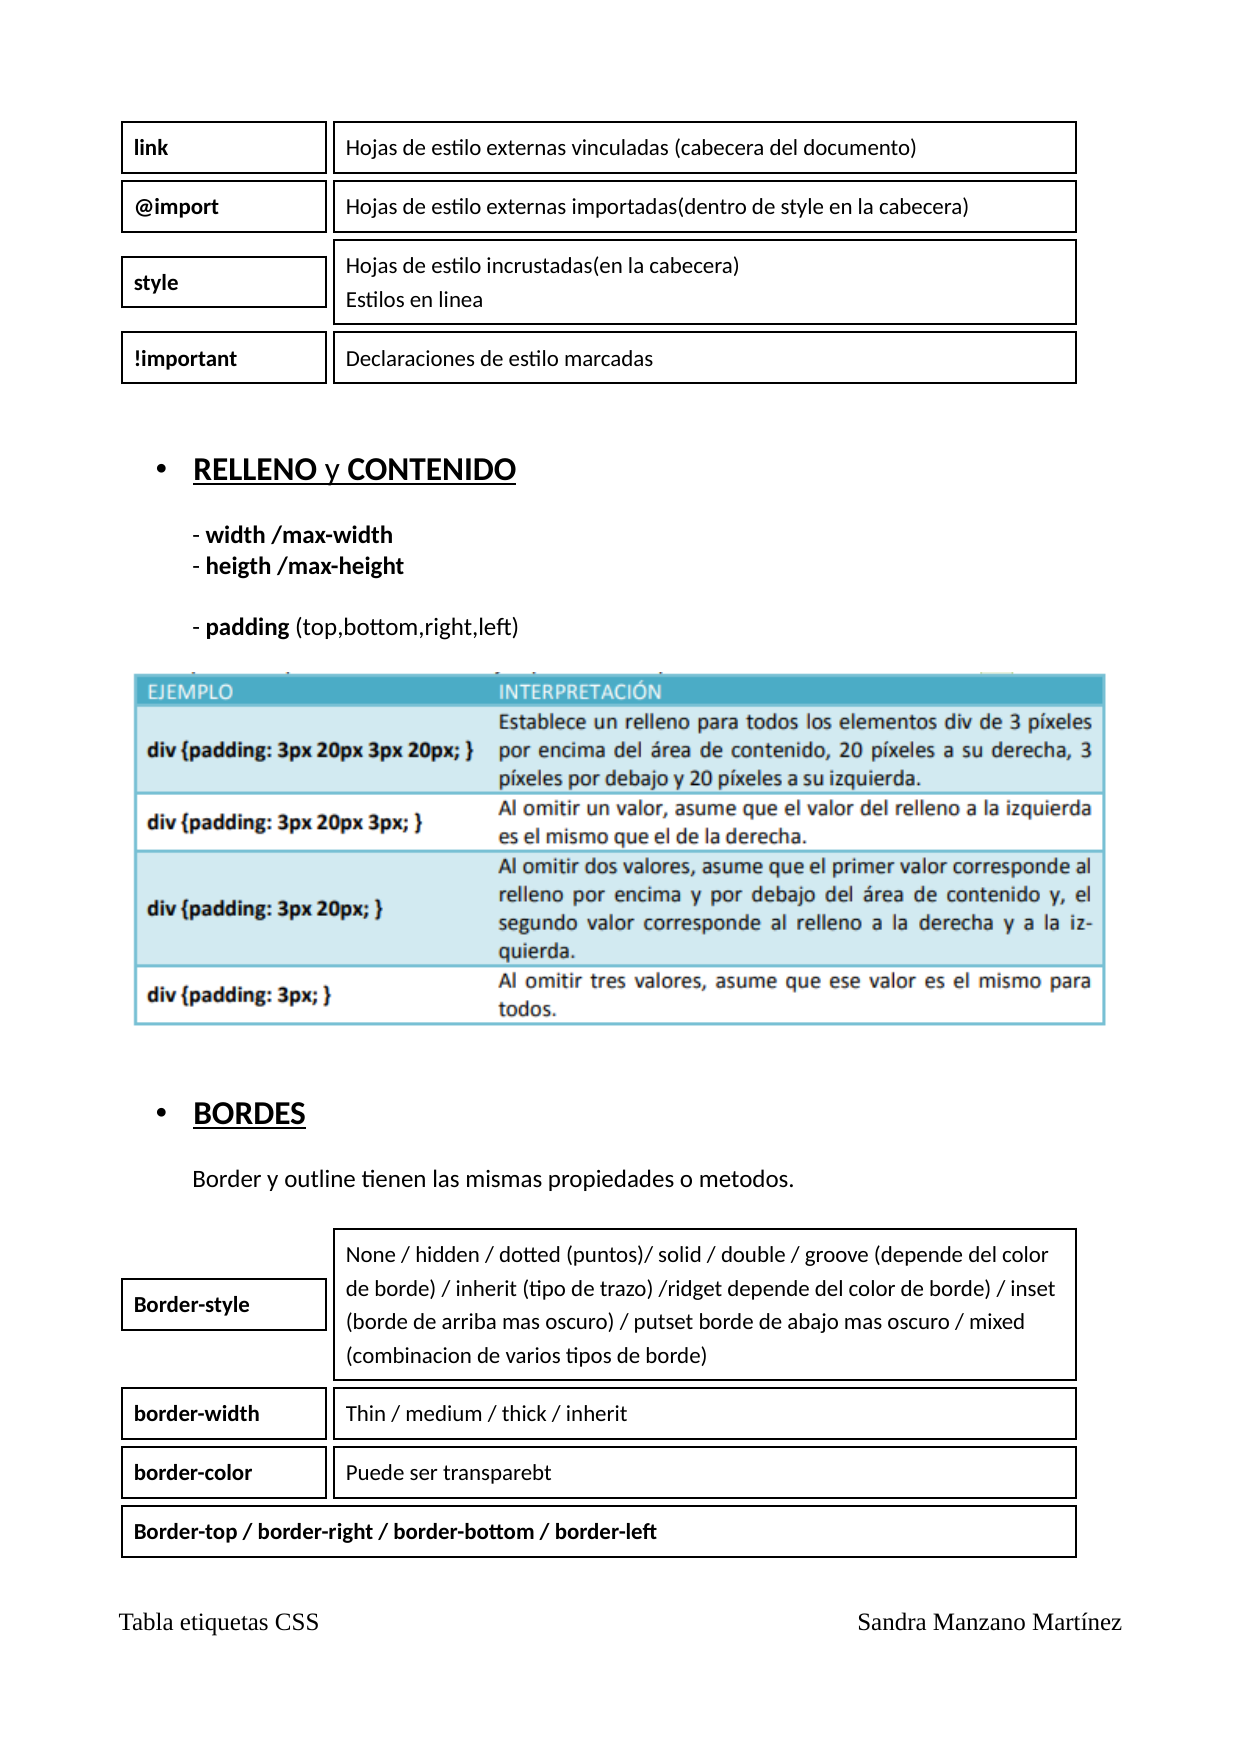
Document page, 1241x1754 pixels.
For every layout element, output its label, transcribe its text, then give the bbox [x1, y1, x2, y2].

table_header None / hidden / dotted (puntos)/ solid / double / groove (depende del color de borde) / inherit (tipo de trazo) /ridget depende del color de borde) / inset (borde de arriba mas oscuro) / putset borde de abajo mas oscuro / mixed (combinacion de varios tipos de borde) [330, 1225, 1080, 1384]
list RELLENO y CONTENIDO [156, 448, 1122, 489]
table_cell Puede ser transparebt [330, 1443, 1080, 1502]
text - padding (top,bottom,right,left) [118, 611, 1122, 641]
table_cell @import [118, 177, 330, 236]
text Border y outline tienen las mismas propiedades o metodos. [118, 1164, 1122, 1194]
table_header link [118, 118, 330, 177]
table_cell border-width [118, 1384, 330, 1443]
table_cell Thin / medium / thick / inherit [330, 1384, 1080, 1443]
table_cell !important [118, 328, 330, 387]
table_cell Hojas de estilo incrustadas(en la cabecera) Estilos en linea [330, 236, 1080, 328]
text - width /max-width [118, 519, 1122, 550]
table_header Border-style [118, 1225, 330, 1384]
picture [128, 672, 1112, 1032]
table_cell style [118, 236, 330, 328]
text - heigth /max-height [118, 550, 1122, 580]
table_cell Border-top / border-right / border-bottom / border-left [118, 1502, 1080, 1561]
table_cell border-color [118, 1443, 330, 1502]
list BORDES [156, 1092, 1122, 1133]
table_header Hojas de estilo externas vinculadas (cabecera del documento) [330, 118, 1080, 177]
table_cell Declaraciones de estilo marcadas [330, 328, 1080, 387]
table_cell Hojas de estilo externas importadas(dentro de style en la cabecera) [330, 177, 1080, 236]
